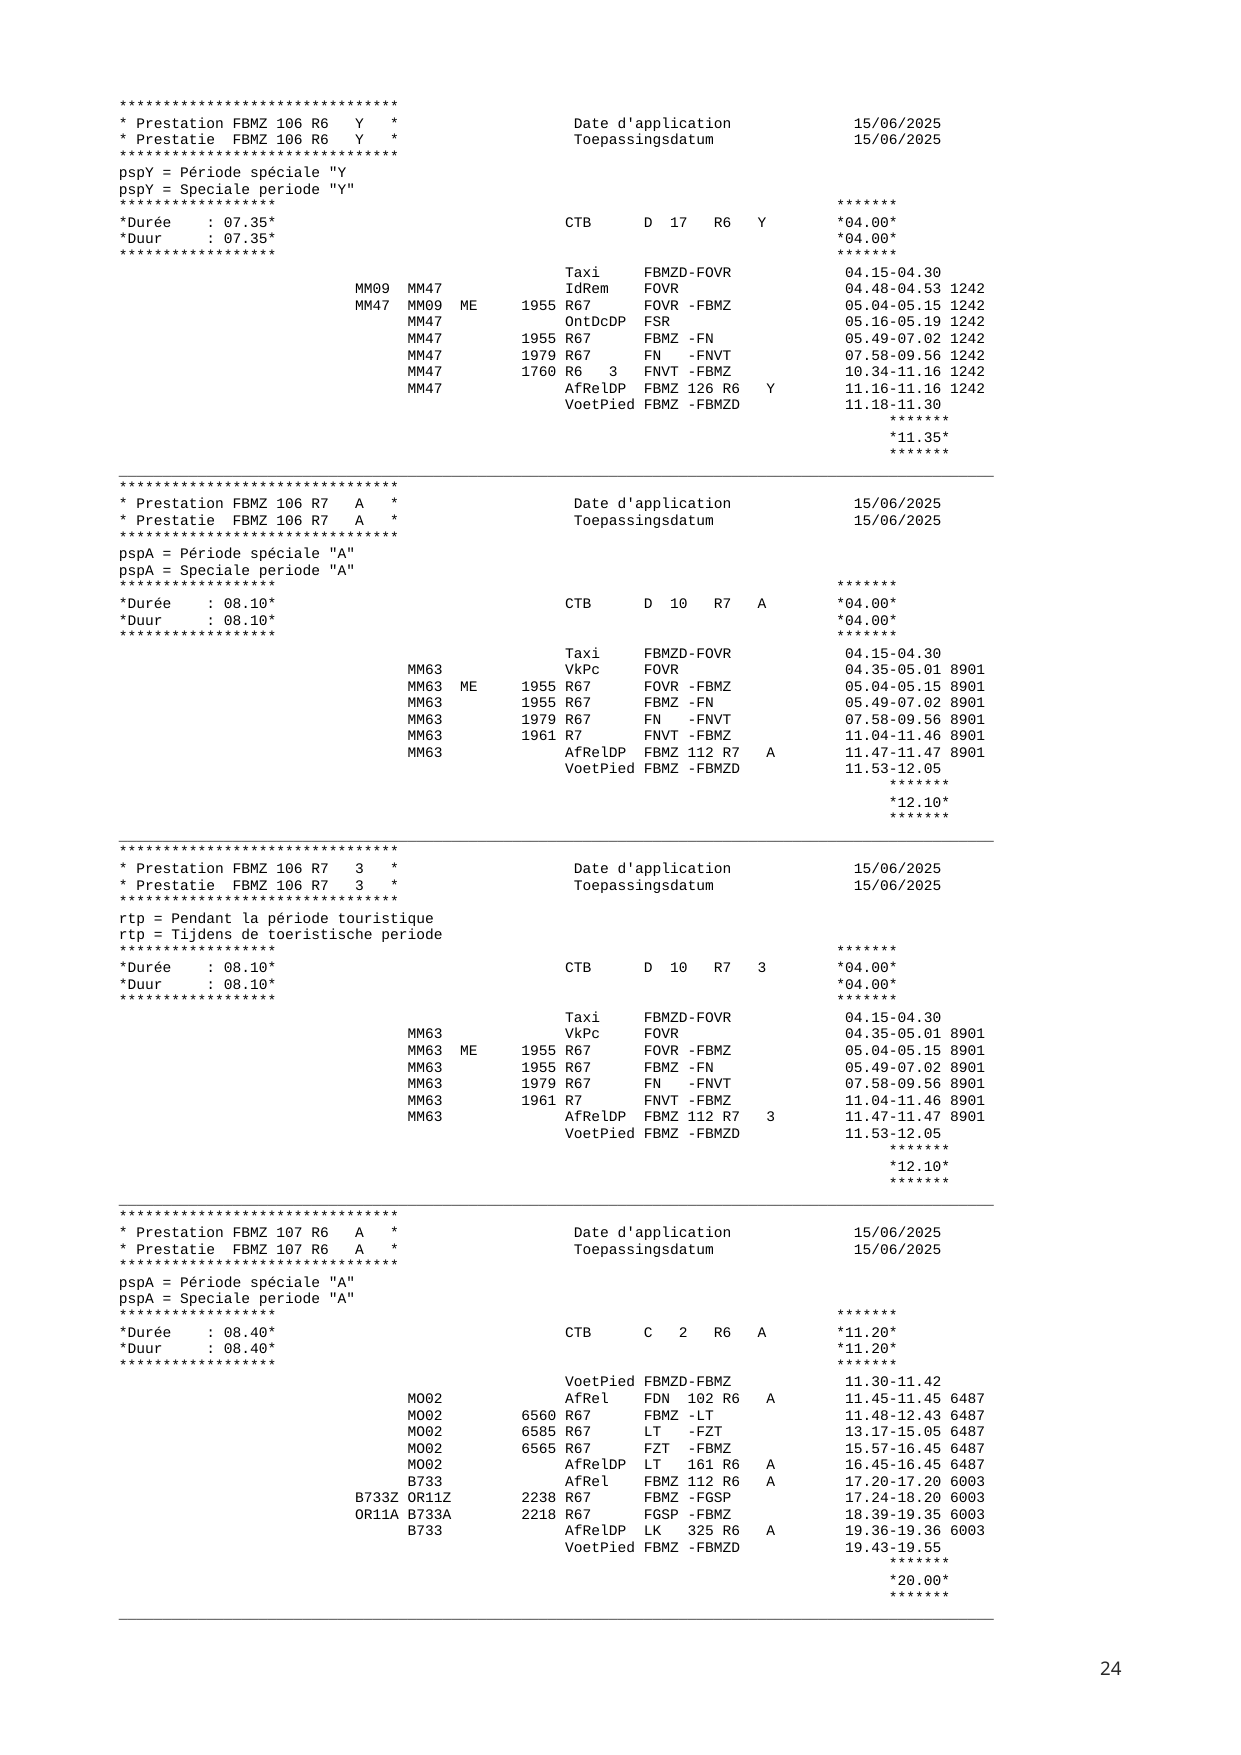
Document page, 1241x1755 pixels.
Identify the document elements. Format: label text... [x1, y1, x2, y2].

text ******************************** * Prestation FBMZ 106 R6 Y * Date d'application 15/06/2025 * Prestatie FBMZ 106 R6 Y * Toepassingsdatum 15/06/2025 ******************************** pspY = Période spéciale "Y pspY = Speciale periode "Y" ****************** ******* *Durée : 07.35* CTB D 17 R6 Y *04.00* *Duur : 07.35* *04.00* ****************** ******* Taxi FBMZD-FOVR 04.15-04.30 MM09 MM47 IdRem FOVR 04.48-04.53 1242 MM47 MM09 ME 1955 R67 FOVR -FBMZ 05.04-05.15 1242 MM47 OntDcDP FSR 05.16-05.19 1242 MM47 1955 R67 FBMZ -FN 05.49-07.02 1242 MM47 1979 R67 FN -FNVT 07.58-09.56 1242 MM47 1760 R6 3 FNVT -FBMZ 10.34-11.16 1242 MM47 AfRelDP FBMZ 126 R6 Y 11.16-11.16 1242 VoetPied FBMZ -FBMZD 11.18-11.30 ******* *11.35* ******* ____________________________________________________________________________________________________ [119, 99, 1122, 480]
text ******************************** * Prestation FBMZ 107 R6 A * Date d'application 15/06/2025 * Prestatie FBMZ 107 R6 A * Toepassingsdatum 15/06/2025 ******************************** pspA = Période spéciale "A" pspA = Speciale periode "A" ****************** ******* *Durée : 08.40* CTB C 2 R6 A *11.20* *Duur : 08.40* *11.20* ****************** ******* VoetPied FBMZD-FBMZ 11.30-11.42 MO02 AfRel FDN 102 R6 A 11.45-11.45 6487 MO02 6560 R67 FBMZ -LT 11.48-12.43 6487 MO02 6585 R67 LT -FZT 13.17-15.05 6487 MO02 6565 R67 FZT -FBMZ 15.57-16.45 6487 MO02 AfRelDP LT 161 R6 A 16.45-16.45 6487 B733 AfRel FBMZ 112 R6 A 17.20-17.20 6003 B733Z OR11Z 2238 R67 FBMZ -FGSP 17.24-18.20 6003 OR11A B733A 2218 R67 FGSP -FBMZ 18.39-19.35 6003 B733 AfRelDP LK 325 R6 A 19.36-19.36 6003 VoetPied FBMZ -FBMZD 19.43-19.55 ******* *20.00* ******* ____________________________________________________________________________________________________ [119, 1209, 1122, 1623]
text ******************************** * Prestation FBMZ 106 R7 A * Date d'application 15/06/2025 * Prestatie FBMZ 106 R7 A * Toepassingsdatum 15/06/2025 ******************************** pspA = Période spéciale "A" pspA = Speciale periode "A" ****************** ******* *Durée : 08.10* CTB D 10 R7 A *04.00* *Duur : 08.10* *04.00* ****************** ******* Taxi FBMZD-FOVR 04.15-04.30 MM63 VkPc FOVR 04.35-05.01 8901 MM63 ME 1955 R67 FOVR -FBMZ 05.04-05.15 8901 MM63 1955 R67 FBMZ -FN 05.49-07.02 8901 MM63 1979 R67 FN -FNVT 07.58-09.56 8901 MM63 1961 R7 FNVT -FBMZ 11.04-11.46 8901 MM63 AfRelDP FBMZ 112 R7 A 11.47-11.47 8901 VoetPied FBMZ -FBMZD 11.53-12.05 ******* *12.10* ******* ____________________________________________________________________________________________________ [119, 480, 1122, 844]
text ******************************** * Prestation FBMZ 106 R7 3 * Date d'application 15/06/2025 * Prestatie FBMZ 106 R7 3 * Toepassingsdatum 15/06/2025 ******************************** rtp = Pendant la période touristique rtp = Tijdens de toeristische periode ****************** ******* *Durée : 08.10* CTB D 10 R7 3 *04.00* *Duur : 08.10* *04.00* ****************** ******* Taxi FBMZD-FOVR 04.15-04.30 MM63 VkPc FOVR 04.35-05.01 8901 MM63 ME 1955 R67 FOVR -FBMZ 05.04-05.15 8901 MM63 1955 R67 FBMZ -FN 05.49-07.02 8901 MM63 1979 R67 FN -FNVT 07.58-09.56 8901 MM63 1961 R7 FNVT -FBMZ 11.04-11.46 8901 MM63 AfRelDP FBMZ 112 R7 3 11.47-11.47 8901 VoetPied FBMZ -FBMZD 11.53-12.05 ******* *12.10* ******* ____________________________________________________________________________________________________ [119, 844, 1122, 1209]
